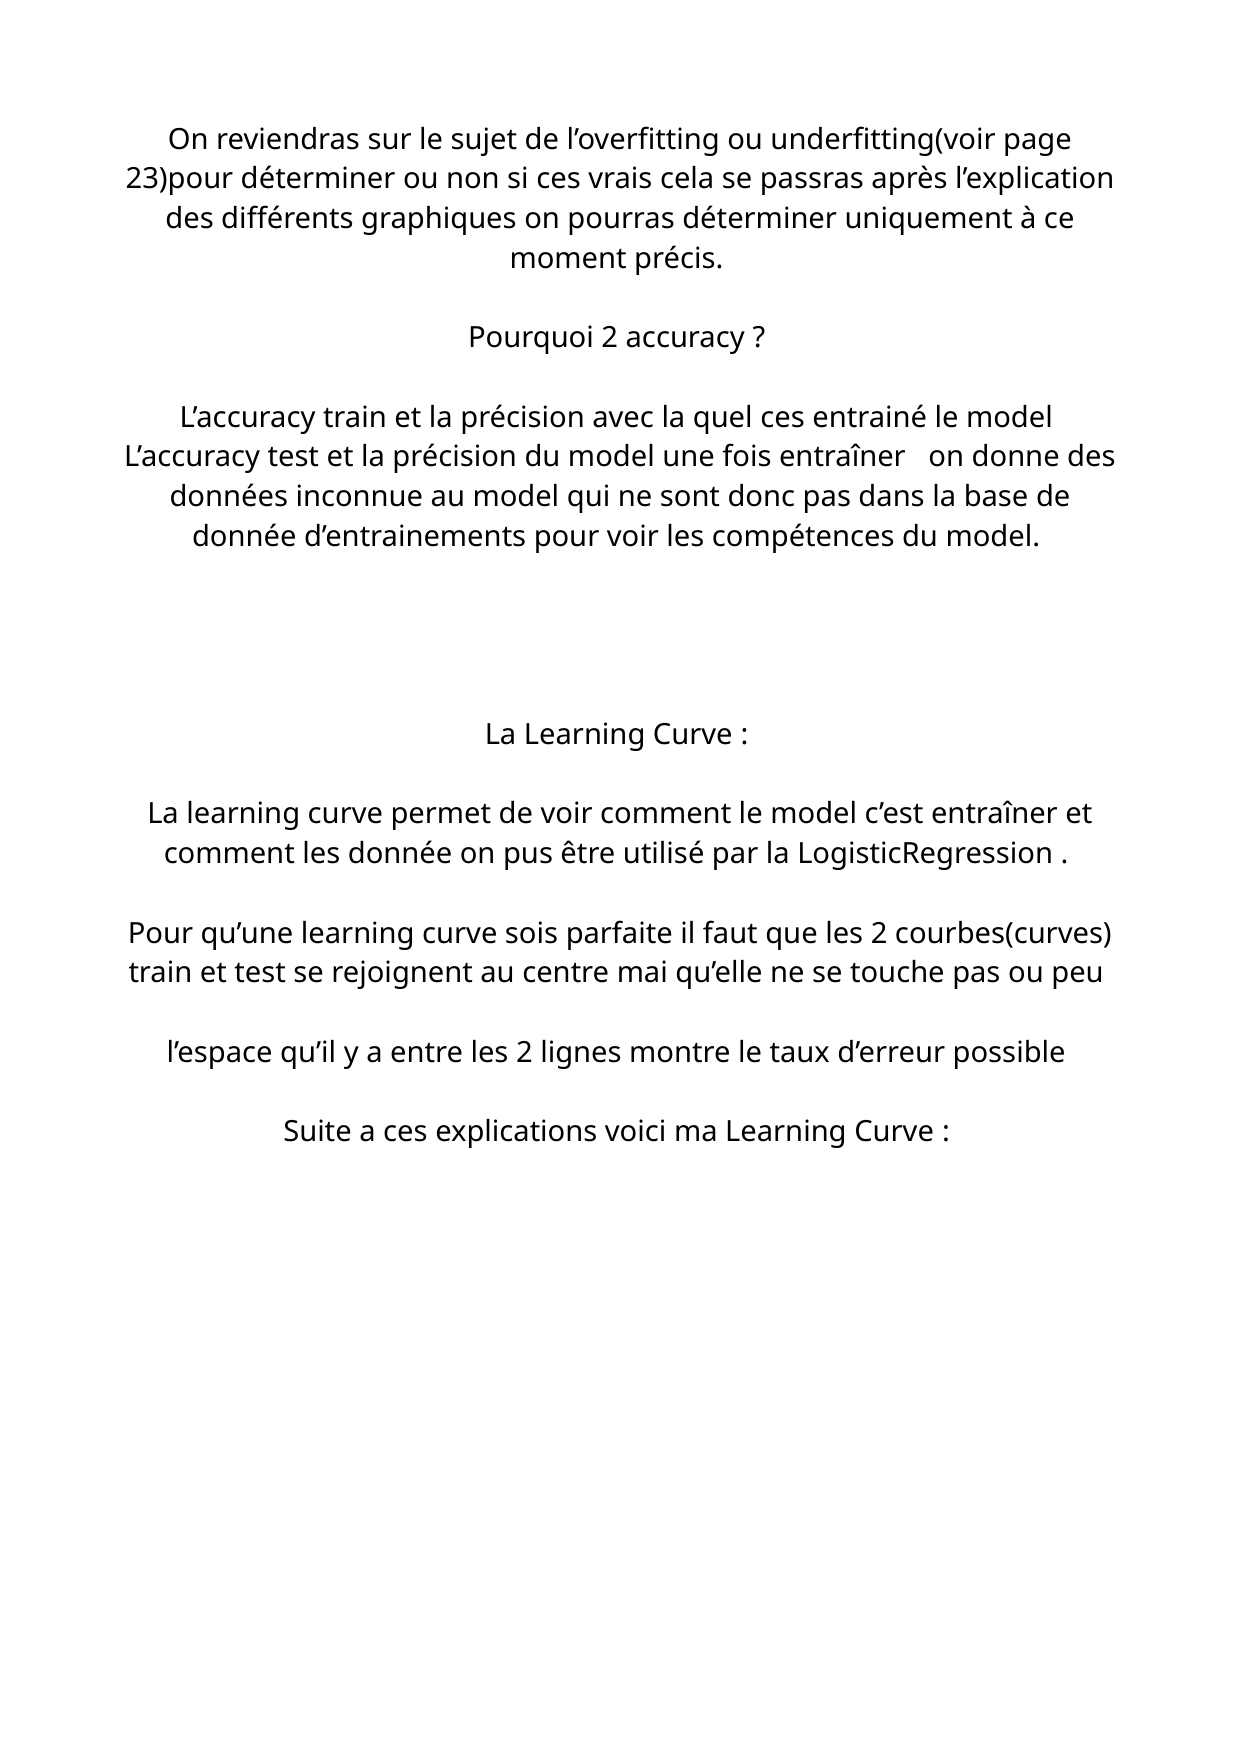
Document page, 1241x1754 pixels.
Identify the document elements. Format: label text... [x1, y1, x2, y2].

text Suite a ces explications voici ma Learning Curve : [118, 1110, 1122, 1150]
text L’accuracy test et la précision du model une fois entraîner on donne des données inconnue au model qui ne sont donc pas dans la base de donnée d’entrainements pour voir les compétences du model. [118, 436, 1122, 555]
text La learning curve permet de voir comment le model c’est entraîner et comment les donnée on pus être utilisé par la LogisticRegression . [118, 793, 1122, 872]
text l’espace qu’il y a entre les 2 lignes montre le taux d’erreur possible [118, 1031, 1122, 1071]
text Pourquoi 2 accuracy ? [118, 317, 1122, 356]
text La Learning Curve : [118, 713, 1122, 753]
text L’accuracy train et la précision avec la quel ces entrainé le model [118, 396, 1122, 436]
text On reviendras sur le sujet de l’overfitting ou underfitting(voir page 23)pour déterminer ou non si ces vrais cela se passras après l’explication des différents graphiques on pourras déterminer uniquement à ce moment précis. [118, 118, 1122, 277]
text Pour qu’une learning curve sois parfaite il faut que les 2 courbes(curves) train et test se rejoignent au centre mai qu’elle ne se touche pas ou peu [118, 912, 1122, 991]
